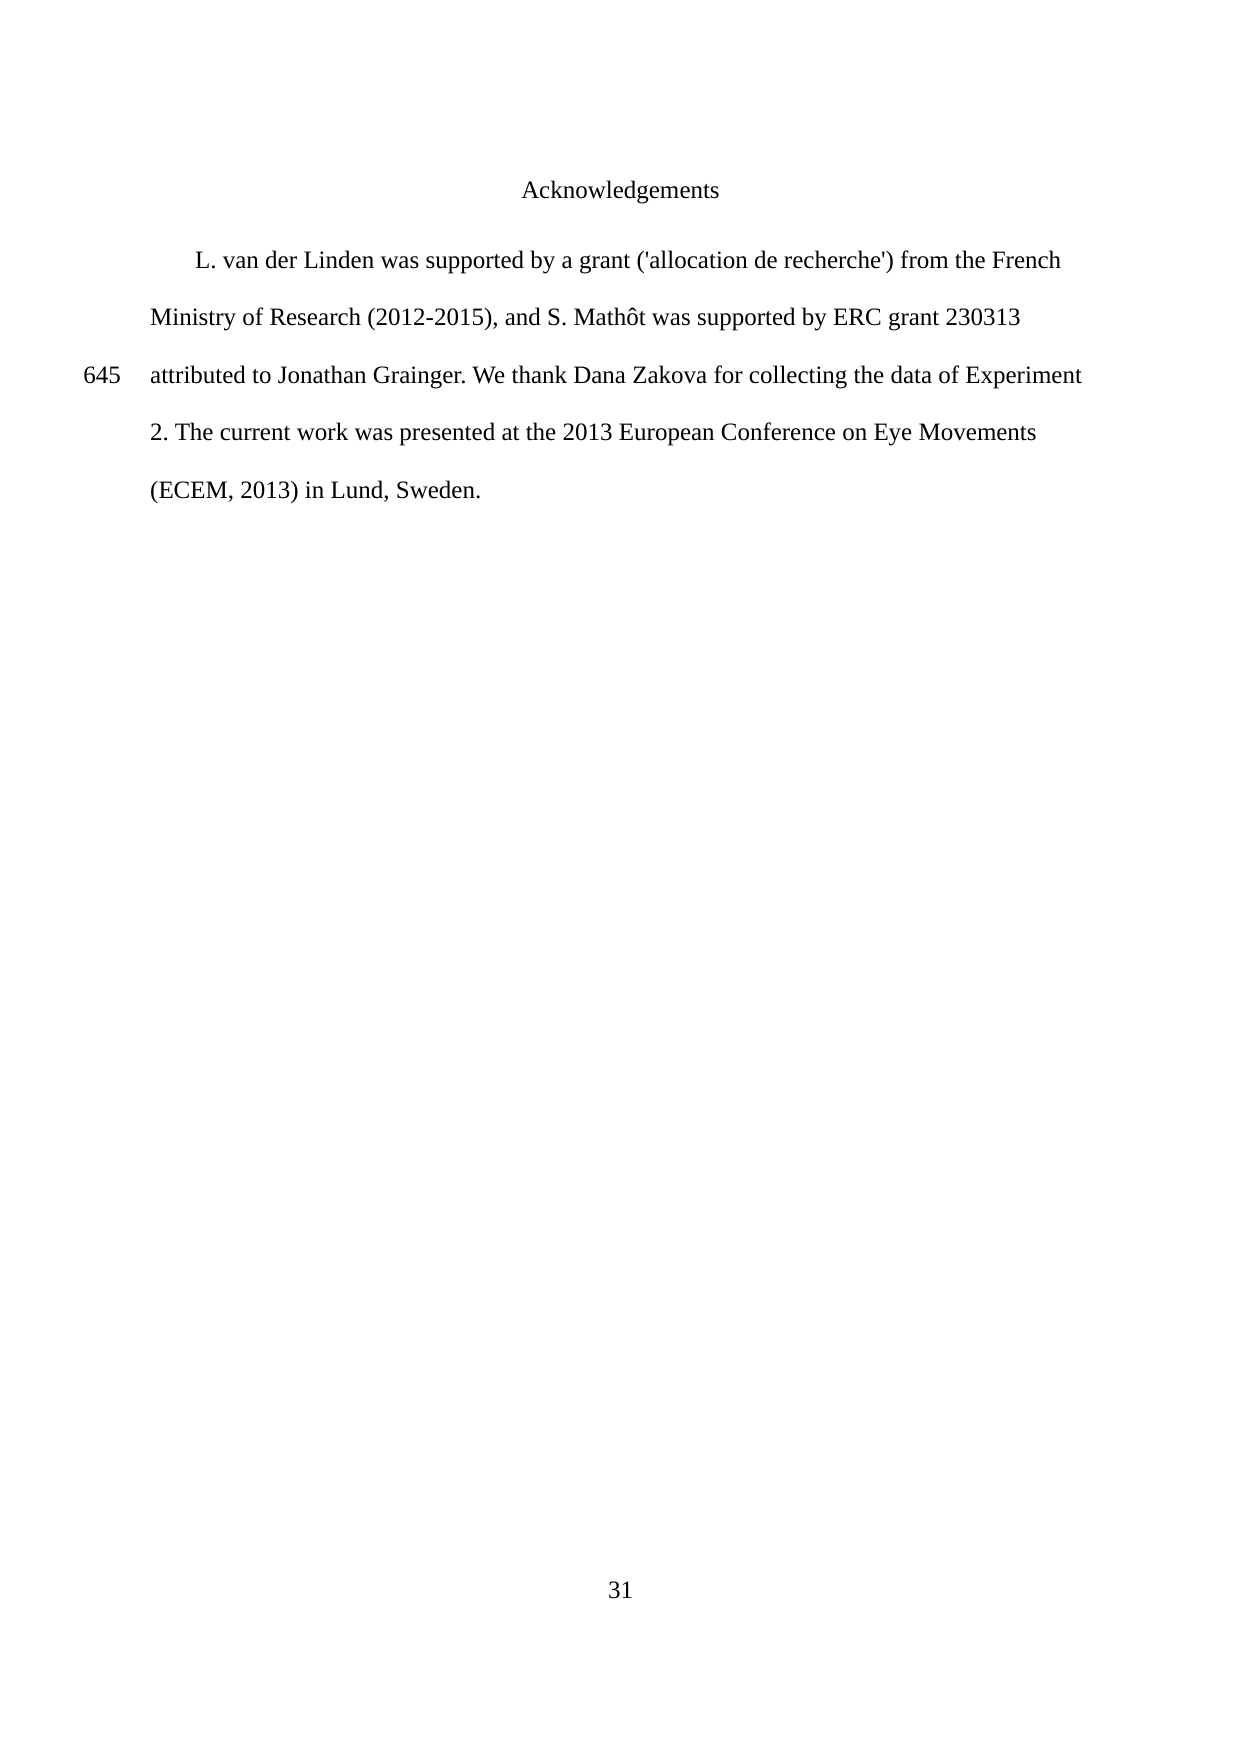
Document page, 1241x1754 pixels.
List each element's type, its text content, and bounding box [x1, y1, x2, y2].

text L. van der Linden was supported by a grant ('allocation de recherche') from the French Ministry of Research (2012-2015), and S. Mathôt was supported by ERC grant 230313 attributed to Jonathan Grainger. We thank Dana Zakova for collecting the data of Experiment 2. The current work was presented at the 2013 European Conference on Eye Movements (ECEM, 2013) in Lund, Sweden. [150, 245, 1091, 504]
subtitle Acknowledgements [150, 175, 1091, 204]
